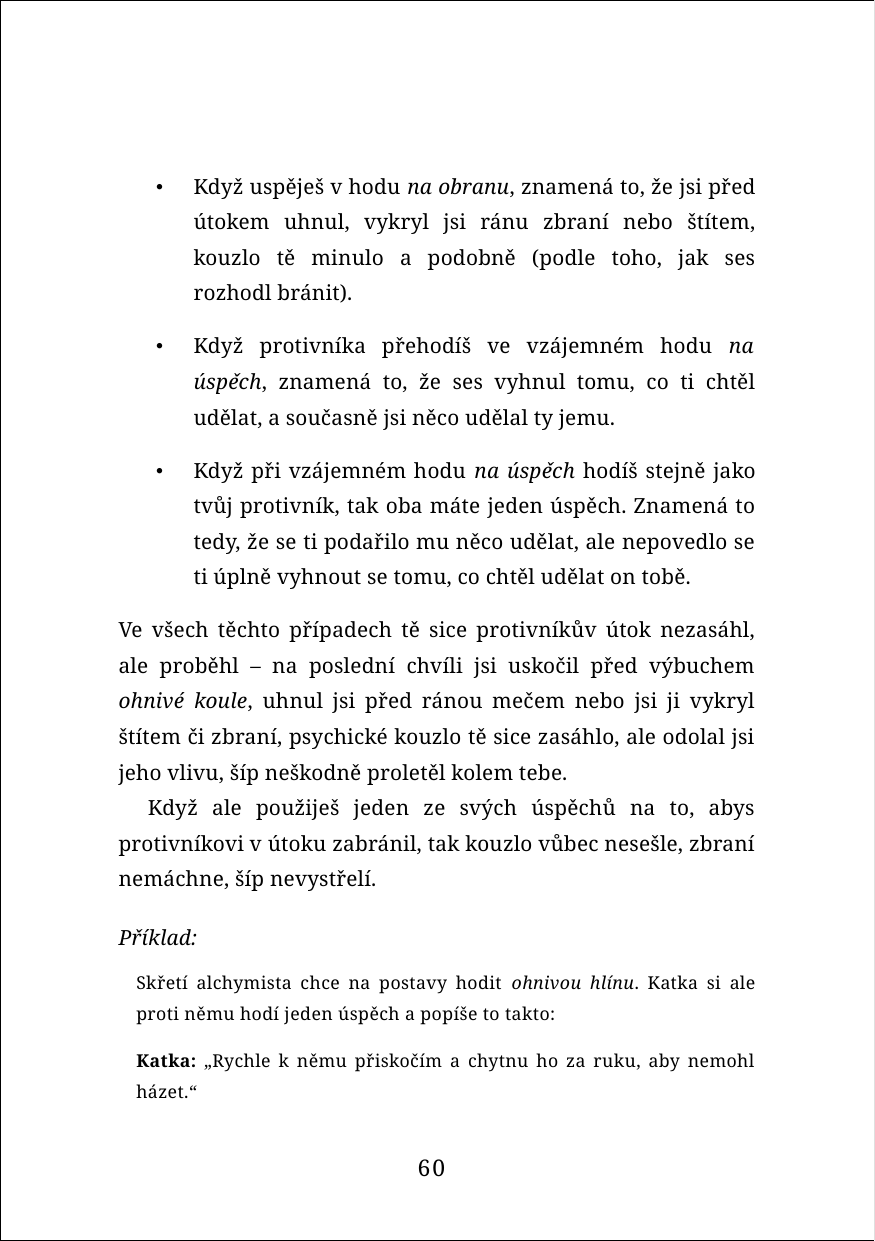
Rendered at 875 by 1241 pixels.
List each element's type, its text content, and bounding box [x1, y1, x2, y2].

list Když při vzájemném hodu na úspěch hodíš stejně jako tvůj protivník, tak oba máte jeden úspěch. Znamená to tedy, že se ti podařilo mu něco udělat, ale nepovedlo se ti úplně vyhnout se tomu, co chtěl udělat on tobě. [156, 456, 756, 591]
text Ve všech těchto případech tě sice protivníkův útok nezasáhl, ale proběhl – na poslední chvíli jsi uskočil před výbuchem ohnivé koule, uhnul jsi před ránou mečem nebo jsi ji vykryl štítem či zbraní, psychické kouzlo tě sice zasáhlo, ale odolal jsi jeho vlivu, šíp neškodně proletěl kolem tebe. Když ale použiješ jeden ze svých úspěchů na to, abys protivníkovi v útoku zabránil, tak kouzlo vůbec nesešle, zbraní nemáchne, šíp nevystřelí. [118, 616, 756, 893]
text Katka: „Rychle k němu přiskočím a chytnu ho za ruku, aby nemohl házet.“ [136, 1049, 756, 1103]
text Příklad: [118, 923, 756, 952]
list Když uspěješ v hodu na obranu, znamená to, že jsi před útokem uhnul, vykryl jsi ránu zbraní nebo štítem, kouzlo tě minulo a podobně (podle toho, jak ses rozhodl bránit). [156, 172, 756, 307]
list Když protivníka přehodíš ve vzájemném hodu na úspěch, znamená to, že ses vyhnul tomu, co ti chtěl udělat, a současně jsi něco udělal ty jemu. [156, 332, 756, 431]
text Skřetí alchymista chce na postavy hodit ohnivou hlínu. Katka si ale proti němu hodí jeden úspěch a popíše to takto: [136, 971, 756, 1025]
